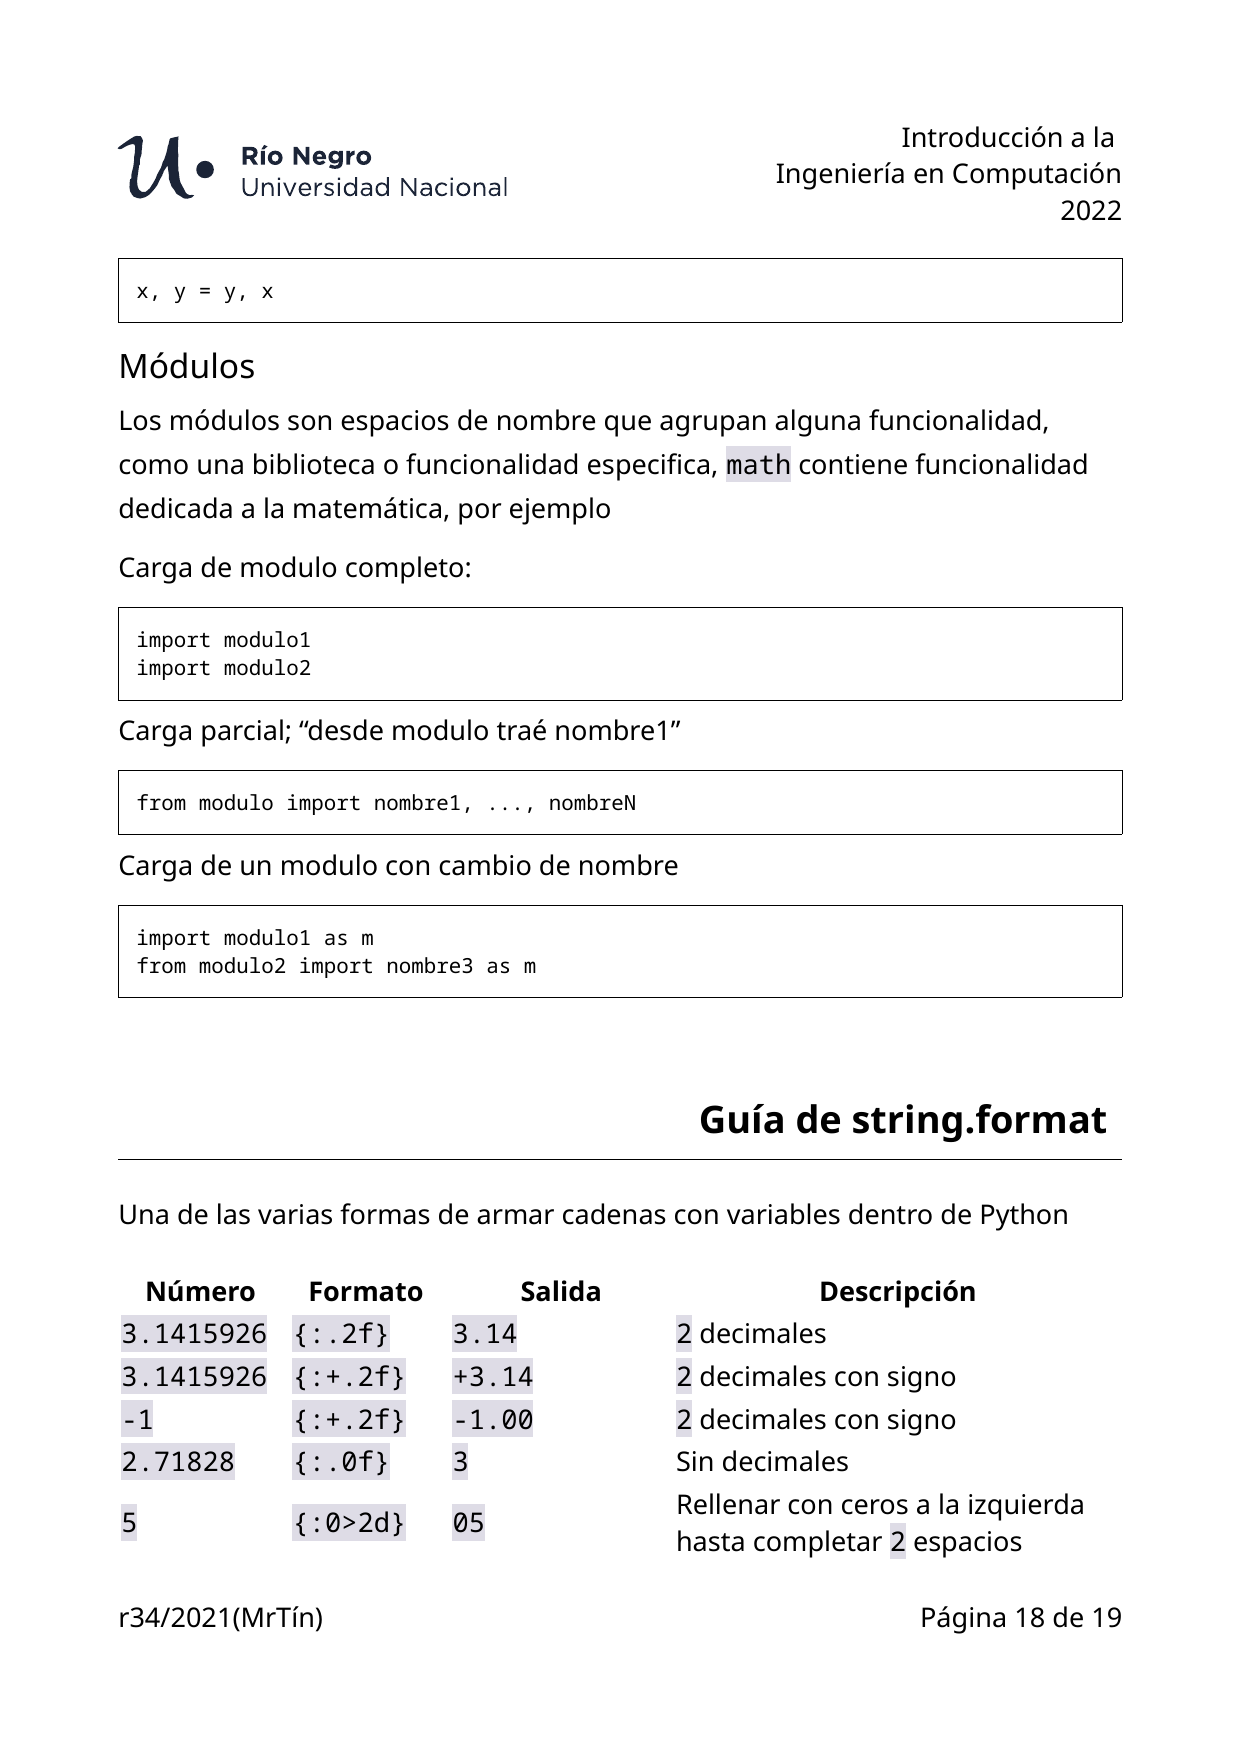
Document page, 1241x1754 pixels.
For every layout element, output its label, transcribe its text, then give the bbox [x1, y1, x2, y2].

table_cell 2 decimales con signo [673, 1355, 1123, 1397]
table_cell 3.1415926 [118, 1355, 289, 1397]
table_header Descripción [673, 1269, 1123, 1312]
text Una de las varias formas de armar cadenas con variables dentro de Python [118, 1195, 1122, 1232]
table_cell 5 [118, 1483, 289, 1562]
table_cell 3.14 [449, 1312, 673, 1354]
table_cell 05 [449, 1483, 673, 1562]
subtitle Módulos [118, 343, 1122, 389]
table_cell -1.00 [449, 1397, 673, 1440]
text from modulo import nombre1, ..., nombreN [119, 771, 1122, 834]
table_cell 3 [449, 1440, 673, 1483]
text Carga de modulo completo: [118, 548, 1122, 585]
table_cell -1 [118, 1397, 289, 1440]
table_cell {:0>2d} [289, 1483, 449, 1562]
text Carga de un modulo con cambio de nombre [118, 846, 1122, 883]
table_cell +3.14 [449, 1355, 673, 1397]
table_header Salida [449, 1269, 673, 1312]
text from modulo2 import nombre3 as m [119, 933, 1122, 997]
table_cell 2 decimales con signo [673, 1397, 1123, 1440]
table_header Formato [289, 1269, 449, 1312]
table_cell {:.2f} [289, 1312, 449, 1354]
text Los módulos son espacios de nombre que agrupan alguna funcionalidad, como una biblioteca o funcionalidad especifica, math contiene funcionalidad dedicada a la matemática, por ejemplo [118, 401, 1122, 527]
table_cell 2.71828 [118, 1440, 289, 1483]
table_cell Sin decimales [673, 1440, 1123, 1483]
table_cell 3.1415926 [118, 1312, 289, 1354]
table_cell 2 decimales [673, 1312, 1123, 1354]
text Carga parcial; “desde modulo traé nombre1” [118, 711, 1122, 748]
table_cell {:+.2f} [289, 1397, 449, 1440]
subtitle Guía de string.format [118, 1078, 1122, 1159]
text import modulo2 [119, 636, 1122, 700]
text import modulo1 [119, 608, 1122, 636]
text import modulo1 as m [119, 906, 1122, 933]
table_cell Rellenar con ceros a la izquierda hasta completar 2 espacios [673, 1483, 1123, 1562]
text x, y = y, x [119, 259, 1122, 322]
table_cell {:+.2f} [289, 1355, 449, 1397]
table_cell {:.0f} [289, 1440, 449, 1483]
table_header Número [118, 1269, 289, 1312]
